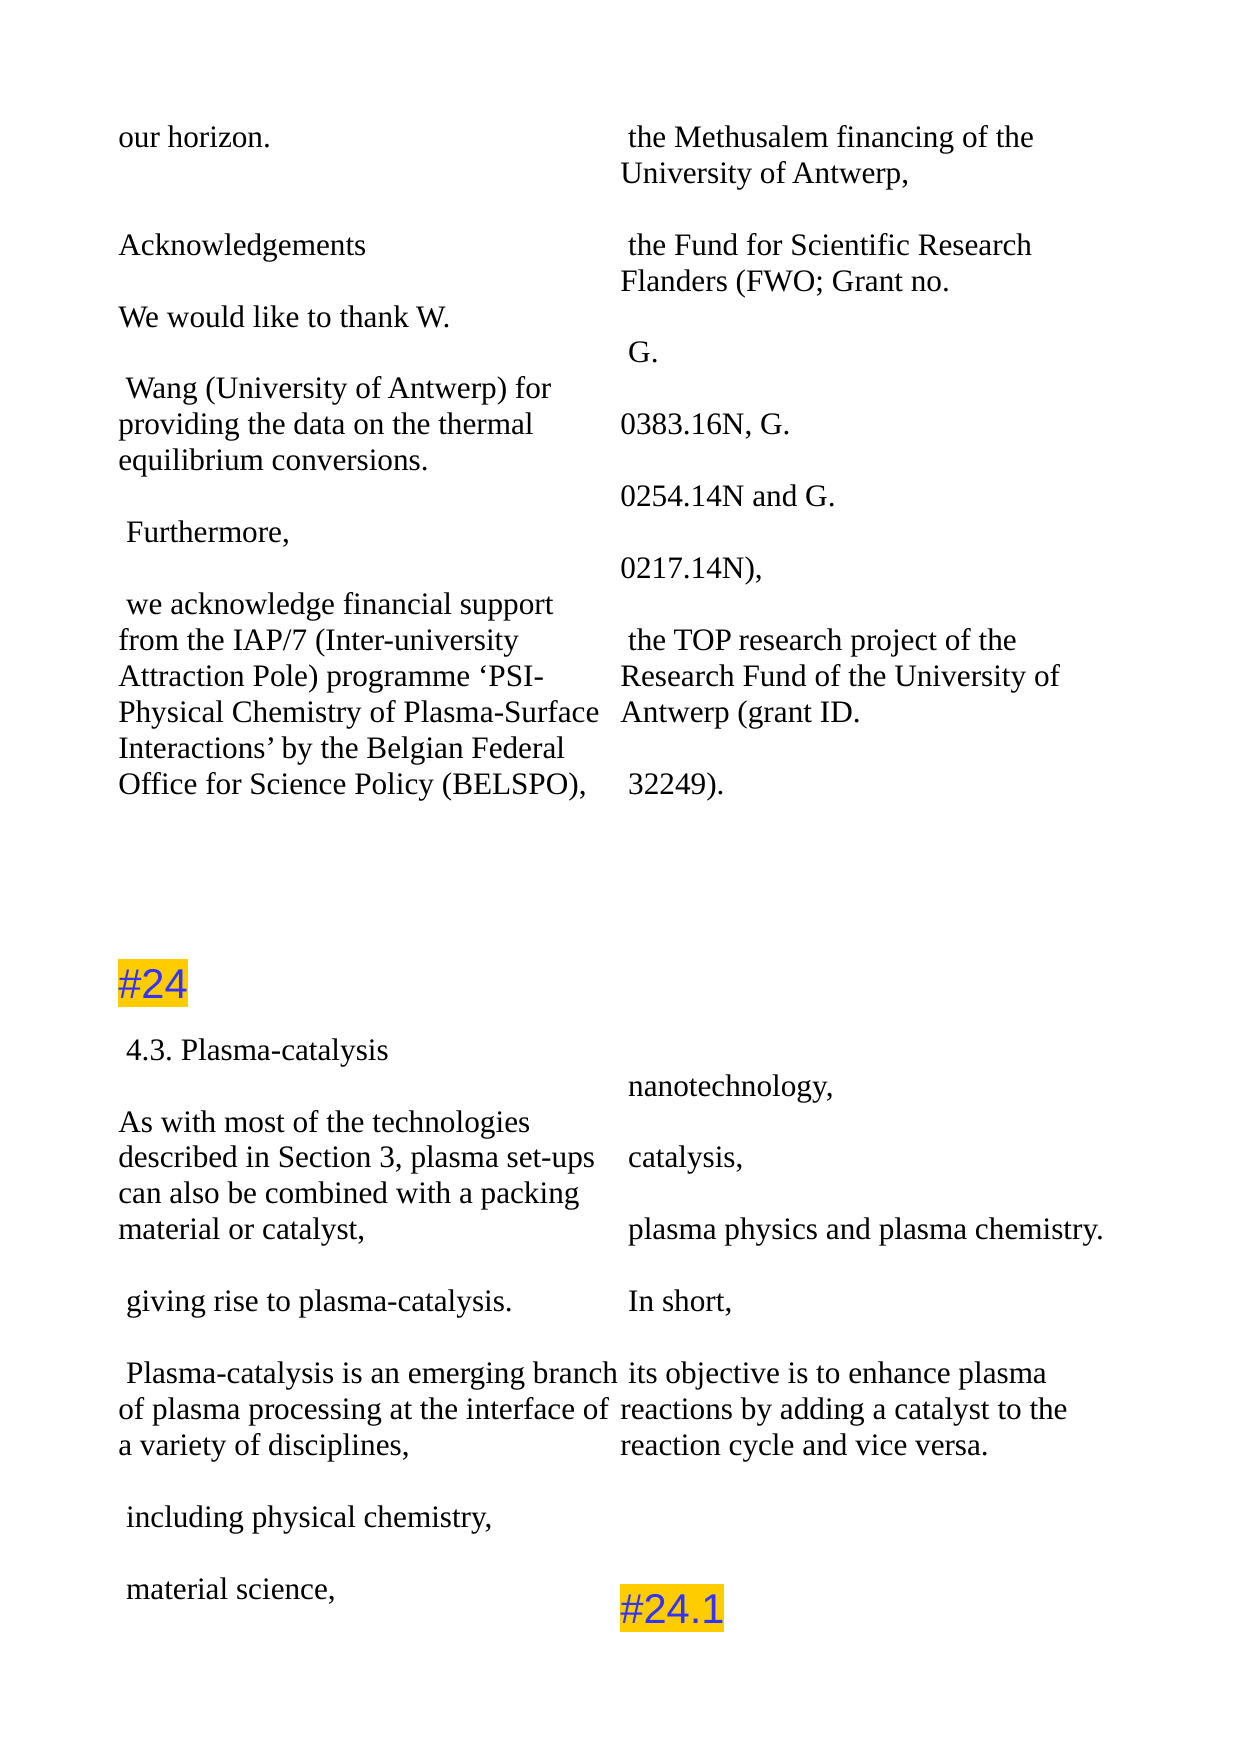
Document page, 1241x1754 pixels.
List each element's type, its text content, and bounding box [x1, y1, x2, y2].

text our horizon. [118, 118, 620, 154]
text the TOP research project of the Research Fund of the University of Antwerp (grant ID. [620, 621, 1122, 729]
text catalysis, [620, 1139, 1122, 1175]
text We would like to thank W. [118, 298, 620, 334]
text Plasma-catalysis is an emerging branch of plasma processing at the interface of a variety of disciplines, [118, 1354, 620, 1462]
text 0254.14N and G. [620, 477, 1122, 513]
text #24 [118, 959, 1122, 1007]
text including physical chemistry, [118, 1498, 620, 1534]
text Wang (University of Antwerp) for providing the data on the thermal equilibrium conversions. [118, 370, 620, 477]
text 0217.14N), [620, 549, 1122, 585]
text its objective is to enhance plasma reactions by adding a catalyst to the reaction cycle and vice versa. [620, 1354, 1122, 1462]
text Acknowledgements [118, 226, 620, 262]
text material science, [118, 1570, 620, 1606]
text 4.3. Plasma-catalysis [118, 1031, 620, 1067]
text 0383.16N, G. [620, 406, 1122, 442]
text 32249). [620, 765, 1122, 801]
text G. [620, 334, 1122, 370]
text Furthermore, [118, 513, 620, 549]
text we acknowledge financial support from the IAP/7 (Inter-university Attraction Pole) programme ‘PSI-Physical Chemistry of Plasma-Surface Interactions’ by the Belgian Federal Office for Science Policy (BELSPO), [118, 585, 620, 801]
text plasma physics and plasma chemistry. [620, 1211, 1122, 1247]
text the Methusalem financing of the University of Antwerp, [620, 118, 1122, 190]
text As with most of the technologies described in Section 3, plasma set-ups can also be combined with a packing material or catalyst, [118, 1103, 620, 1247]
text #24.1 [620, 1584, 1122, 1632]
text In short, [620, 1282, 1122, 1318]
text the Fund for Scientific Research Flanders (FWO; Grant no. [620, 226, 1122, 298]
text nanotechnology, [620, 1067, 1122, 1103]
text giving rise to plasma-catalysis. [118, 1282, 620, 1318]
